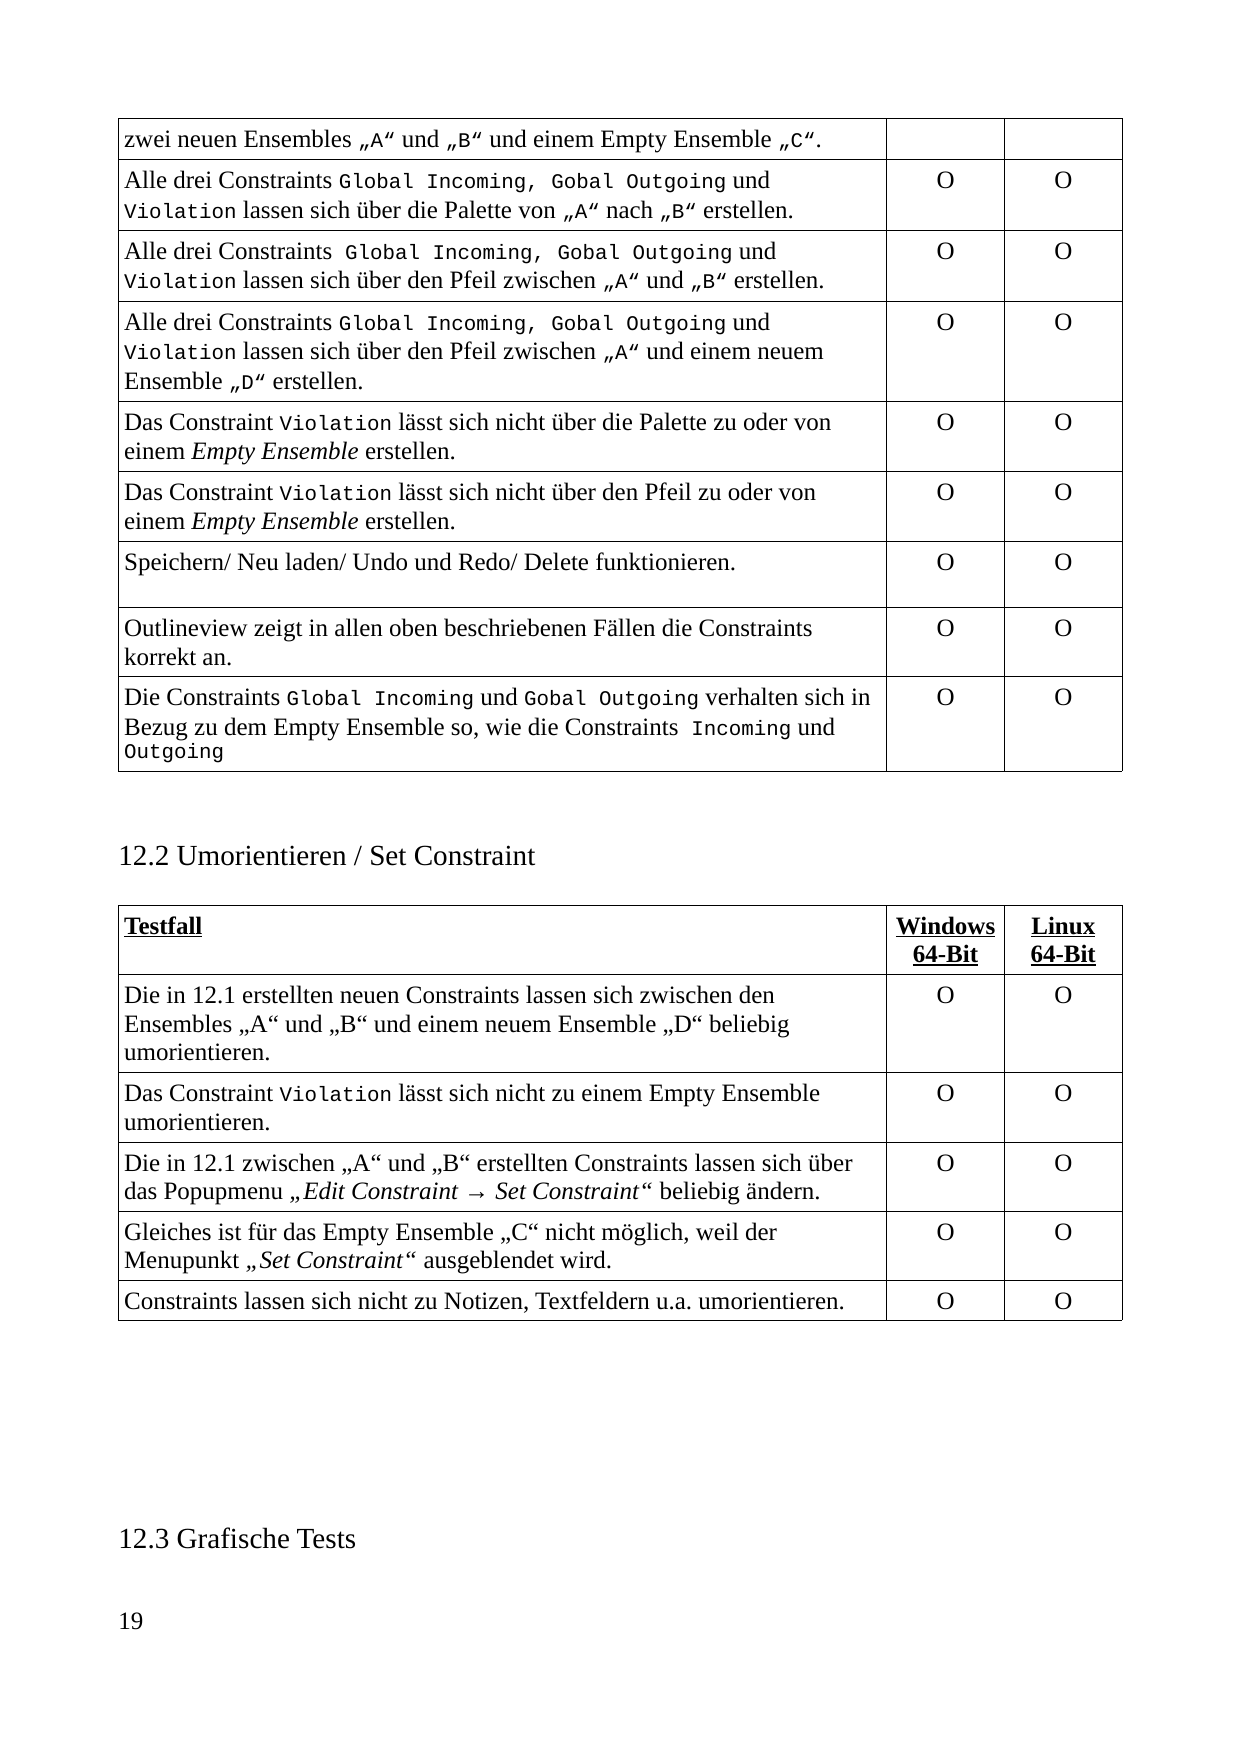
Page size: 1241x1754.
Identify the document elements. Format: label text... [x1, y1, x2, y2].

table_cell Outlineview zeigt in allen oben beschriebenen Fällen die Constraints korrekt an. [119, 608, 886, 676]
table_cell Die Constraints Global Incoming und Gobal Outgoing verhalten sich in Bezug zu dem Empty Ensemble so, wie die Constraints Incoming und Outgoing [119, 677, 886, 771]
table_cell O [1005, 975, 1122, 1072]
table_cell O [887, 608, 1004, 676]
table_header Testfall [119, 906, 886, 974]
text 12.2 Umorientieren / Set Constraint [118, 838, 1122, 871]
table_cell O [1005, 542, 1122, 607]
table_cell Das Constraint Violation lässt sich nicht über den Pfeil zu oder von einem Empty Ensemble erstellen. [119, 472, 886, 541]
table_header Linux 64-Bit [1005, 906, 1122, 974]
table_cell Alle drei Constraints Global Incoming, Gobal Outgoing und Violation lassen sich über den Pfeil zwischen „A“ und „B“ erstellen. [119, 231, 886, 301]
table_cell O [1005, 1281, 1122, 1320]
table_cell O [887, 1212, 1004, 1280]
table_cell Gleiches ist für das Empty Ensemble „C“ nicht möglich, weil der Menupunkt „Set Constraint“ ausgeblendet wird. [119, 1212, 886, 1280]
table_cell O [1005, 1212, 1122, 1280]
table_cell O [1005, 302, 1122, 401]
table_cell O [887, 542, 1004, 607]
table_cell Die in 12.1 erstellten neuen Constraints lassen sich zwischen den Ensembles „A“ und „B“ und einem neuem Ensemble „D“ beliebig umorientieren. [119, 975, 886, 1072]
table_cell O [887, 975, 1004, 1072]
table_cell [887, 119, 1004, 159]
table_cell O [887, 231, 1004, 301]
table_cell O [887, 302, 1004, 401]
table_cell O [887, 160, 1004, 230]
table_cell O [887, 1281, 1004, 1320]
table_cell O [887, 472, 1004, 541]
table_cell O [1005, 608, 1122, 676]
table_cell O [887, 1073, 1004, 1142]
text 12.3 Grafische Tests [118, 1522, 1122, 1555]
table_header Windows 64-Bit [887, 906, 1004, 974]
table_cell Das Constraint Violation lässt sich nicht zu einem Empty Ensemble umorientieren. [119, 1073, 886, 1142]
table_cell O [887, 677, 1004, 771]
table_cell O [1005, 1143, 1122, 1211]
table_cell O [1005, 402, 1122, 471]
table_cell Alle drei Constraints Global Incoming, Gobal Outgoing und Violation lassen sich über den Pfeil zwischen „A“ und einem neuem Ensemble „D“ erstellen. [119, 302, 886, 401]
table_cell O [1005, 231, 1122, 301]
table_cell O [1005, 1073, 1122, 1142]
table_cell zwei neuen Ensembles „A“ und „B“ und einem Empty Ensemble „C“. [119, 119, 886, 159]
table_cell Speichern/ Neu laden/ Undo und Redo/ Delete funktionieren. [119, 542, 886, 607]
table_cell O [1005, 160, 1122, 230]
table_cell Alle drei Constraints Global Incoming, Gobal Outgoing und Violation lassen sich über die Palette von „A“ nach „B“ erstellen. [119, 160, 886, 230]
table_cell O [887, 402, 1004, 471]
table_cell [1005, 119, 1122, 159]
table_cell Constraints lassen sich nicht zu Notizen, Textfeldern u.a. umorientieren. [119, 1281, 886, 1320]
table_cell O [1005, 677, 1122, 771]
table_cell Die in 12.1 zwischen „A“ und „B“ erstellten Constraints lassen sich über das Popupmenu „Edit Constraint → Set Constraint“ beliebig ändern. [119, 1143, 886, 1211]
table_cell Das Constraint Violation lässt sich nicht über die Palette zu oder von einem Empty Ensemble erstellen. [119, 402, 886, 471]
table_cell O [887, 1143, 1004, 1211]
table_cell O [1005, 472, 1122, 541]
